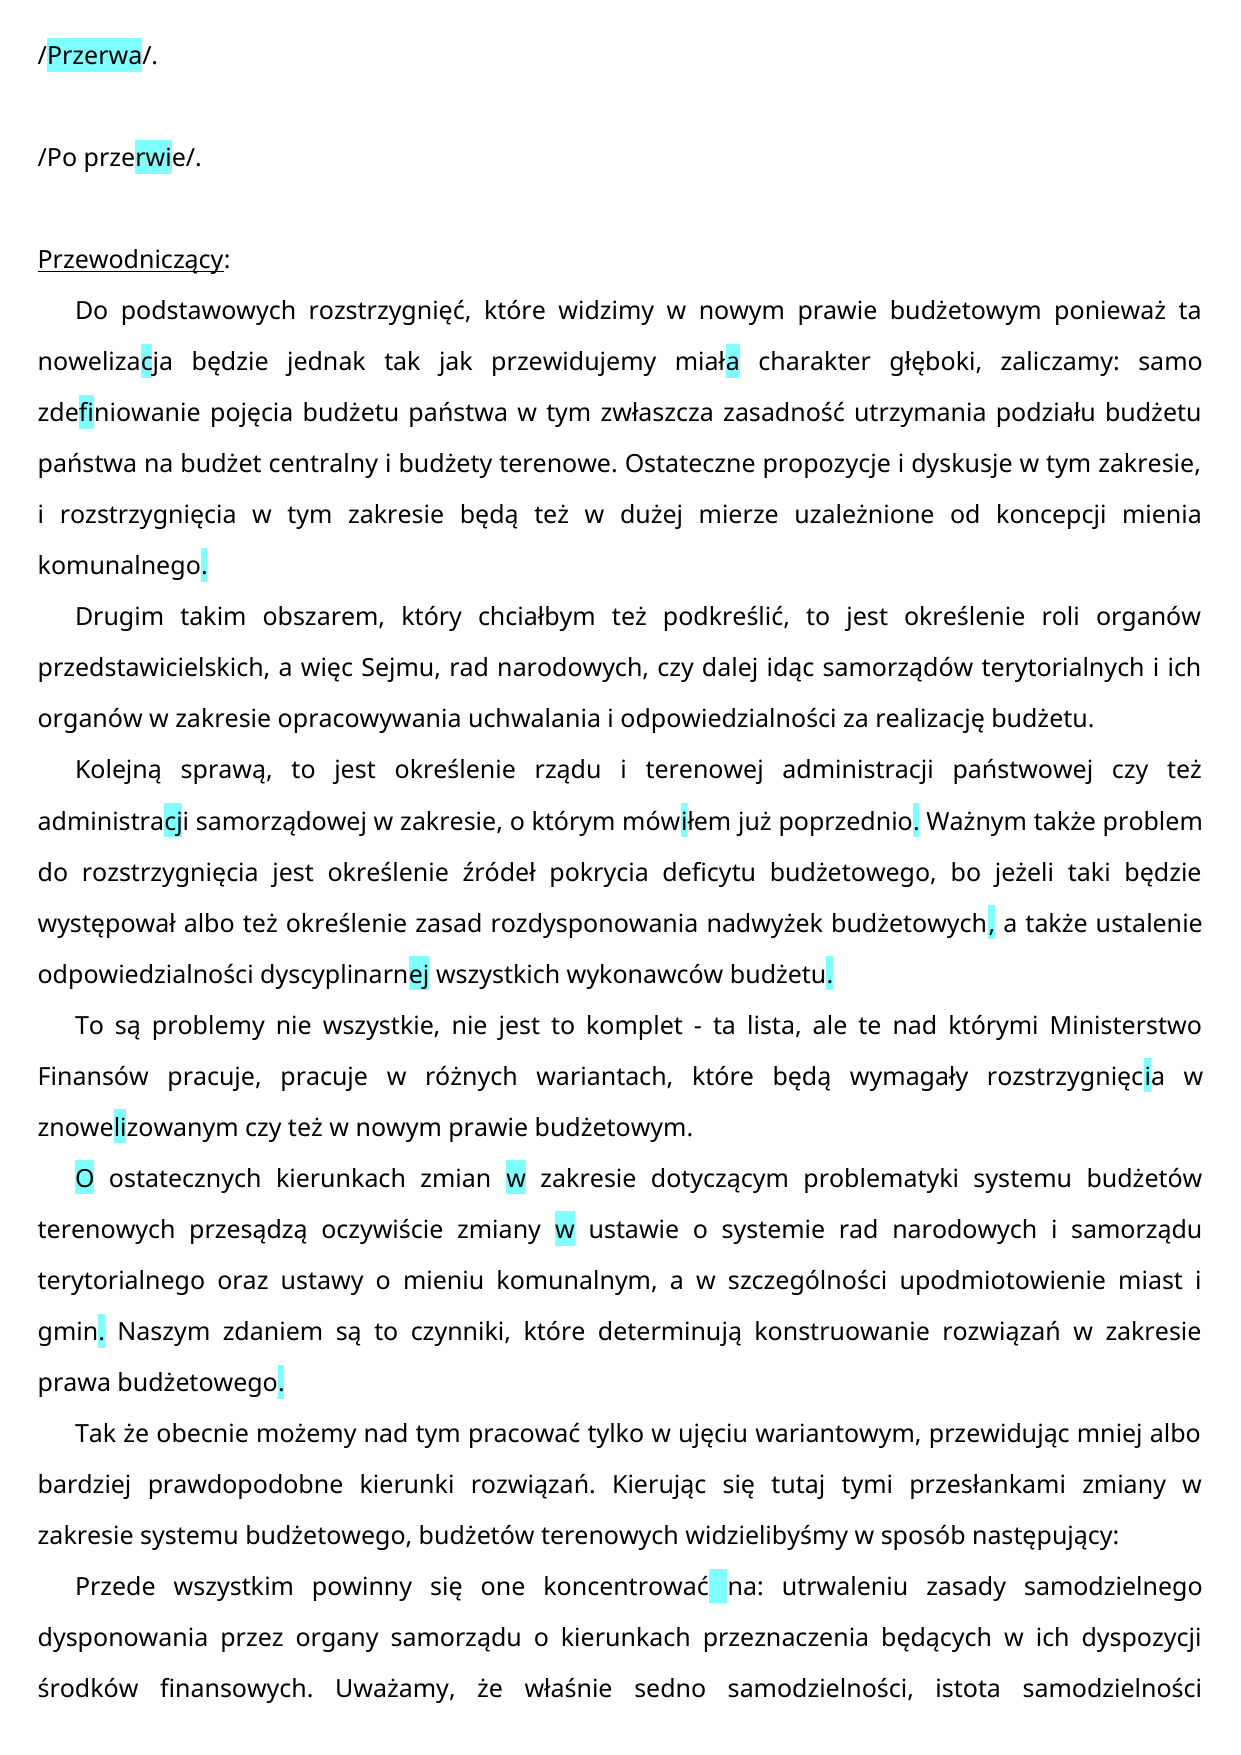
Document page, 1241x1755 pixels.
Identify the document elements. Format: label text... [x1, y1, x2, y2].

text To są problemy nie wszystkie, nie jest to komplet - ta lista, ale te nad którymi Ministerstwo Finansów pracuje, pracuje w różnych wariantach, które będą wymagały rozstrzygnięcia w znowelizowanym czy też w nowym prawie budżetowym. [37, 1007, 1203, 1143]
text O ostatecznych kierunkach zmian w zakresie dotyczącym problematyki systemu budżetów terenowych przesądzą oczywiście zmiany w ustawie o systemie rad narodowych i samorządu terytorialnego oraz ustawy o mieniu komunalnym, a w szczególności upodmiotowienie miast i gmin. Naszym zdaniem są to czynniki, które determinują konstruowanie rozwiązań w zakresie prawa budżetowego. [37, 1160, 1203, 1399]
text Kolejną sprawą, to jest określenie rządu i terenowej administracji państwowej czy też administracji samorządowej w zakresie, o którym mówiłem już poprzednio. Ważnym także problem do rozstrzygnięcia jest określenie źródeł pokrycia deficytu budżetowego, bo jeżeli taki będzie występował albo też określenie zasad rozdysponowania nadwyżek budżetowych, a także ustalenie odpowiedzialności dyscyplinarnej wszystkich wykonawców budżetu. [37, 752, 1203, 990]
text Przewodniczący: [37, 242, 1203, 276]
text Do podstawowych rozstrzygnięć, które widzimy w nowym prawie budżetowym ponieważ ta nowelizacja będzie jednak tak jak przewidujemy miała charakter głęboki, zaliczamy: samo zdefiniowanie pojęcia budżetu państwa w tym zwłaszcza zasadność utrzymania podziału budżetu państwa na budżet centralny i budżety terenowe. Ostateczne propozycje i dyskusje w tym zakresie, i rozstrzygnięcia w tym zakresie będą też w dużej mierze uzależnione od koncepcji mienia komunalnego. [37, 293, 1203, 582]
text Przede wszystkim powinny się one koncentrować na: utrwaleniu zasady samodzielnego dysponowania przez organy samorządu o kierunkach przeznaczenia będących w ich dyspozycji środków finansowych. Uważamy, że właśnie sedno samodzielności, istota samodzielności [37, 1569, 1203, 1705]
text /Po przerwie/. [37, 139, 1203, 174]
text Tak że obecnie możemy nad tym pracować tylko w ujęciu wariantowym, przewidując mniej albo bardziej prawdopodobne kierunki rozwiązań. Kierując się tutaj tymi przesłankami zmiany w zakresie systemu budżetowego, budżetów terenowych widzielibyśmy w sposób następujący: [37, 1416, 1203, 1552]
text Drugim takim obszarem, który chciałbym też podkreślić, to jest określenie roli organów przedstawicielskich, a więc Sejmu, rad narodowych, czy dalej idąc samorządów terytorialnych i ich organów w zakresie opracowywania uchwalania i odpowiedzialności za realizację budżetu. [37, 599, 1203, 735]
text /Przerwa/. [37, 37, 1203, 72]
